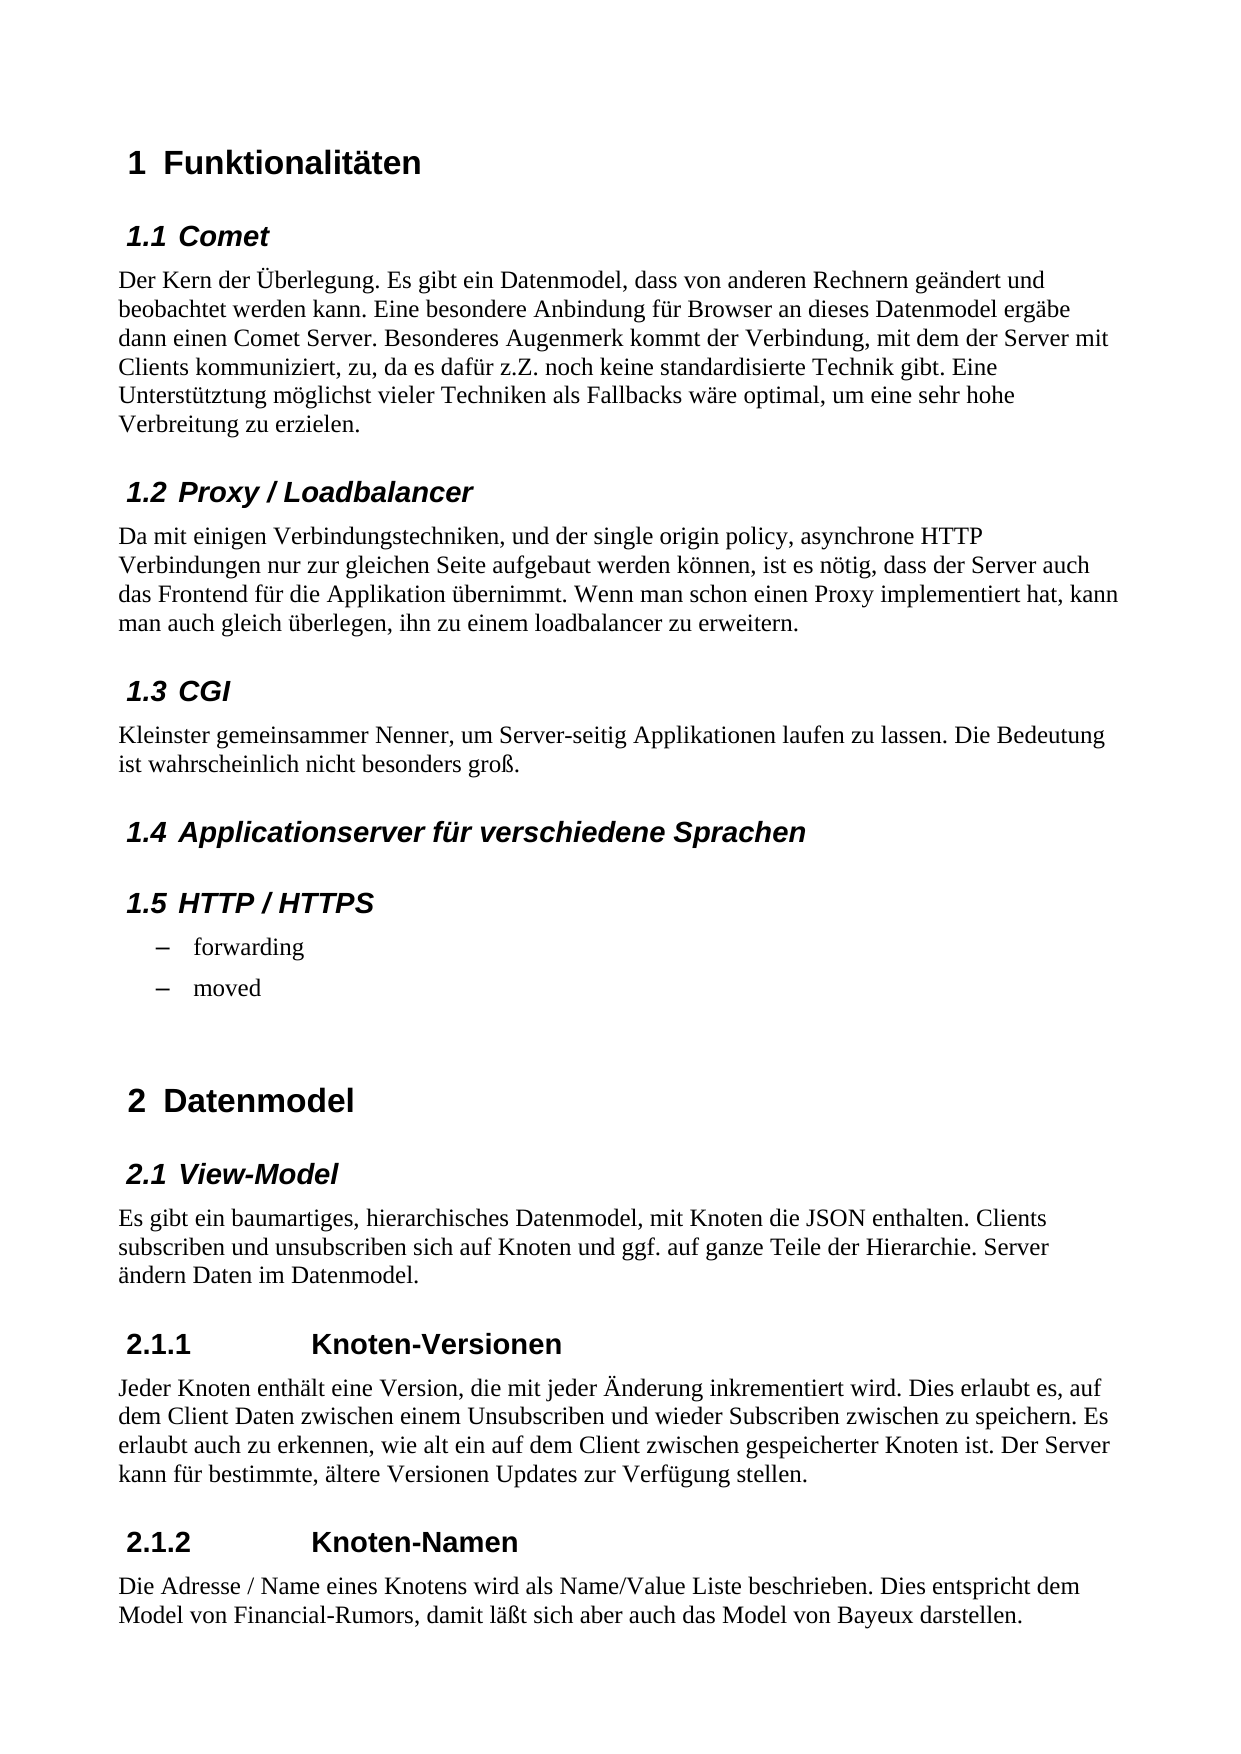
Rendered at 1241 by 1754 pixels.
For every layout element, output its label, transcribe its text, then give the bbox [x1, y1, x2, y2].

subtitle HTTP / HTTPS [118, 886, 1122, 919]
subtitle Datenmodel [118, 1081, 1122, 1119]
text Da mit einigen Verbindungstechniken, und der single origin policy, asynchrone HTTP Verbindungen nur zur gleichen Seite aufgebaut werden können, ist es nötig, dass der Server auch das Frontend für die Applikation übernimmt. Wenn man schon einen Proxy implementiert hat, kann man auch gleich überlegen, ihn zu einem loadbalancer zu erweitern. [118, 521, 1122, 636]
subtitle Comet [118, 219, 1122, 253]
text Kleinster gemeinsammer Nenner, um Server-seitig Applikationen laufen zu lassen. Die Bedeutung ist wahrscheinlich nicht besonders groß. [118, 720, 1122, 777]
subtitle Applicationserver für verschiedene Sprachen [118, 815, 1122, 848]
subtitle Proxy / Loadbalancer [118, 475, 1122, 509]
subtitle Knoten-Namen [118, 1525, 1122, 1559]
subtitle Knoten-Versionen [118, 1327, 1122, 1360]
subtitle Funktionalitäten [118, 143, 1122, 182]
text Der Kern der Überlegung. Es gibt ein Datenmodel, dass von anderen Rechnern geändert und beobachtet werden kann. Eine besondere Anbindung für Browser an dieses Datenmodel ergäbe dann einen Comet Server. Besonderes Augenmerk kommt der Verbindung, mit dem der Server mit Clients kommuniziert, zu, da es dafür z.Z. noch keine standardisierte Technik gibt. Eine Unterstütztung möglichst vieler Techniken als Fallbacks wäre optimal, um eine sehr hohe Verbreitung zu erzielen. [118, 265, 1122, 438]
text Die Adresse / Name eines Knotens wird als Name/Value Liste beschrieben. Dies entspricht dem Model von Financial-Rumors, damit läßt sich aber auch das Model von Bayeux darstellen. [118, 1571, 1122, 1629]
text Es gibt ein baumartiges, hierarchisches Datenmodel, mit Knoten die JSON enthalten. Clients subscriben und unsubscriben sich auf Knoten und ggf. auf ganze Teile der Hierarchie. Server ändern Daten im Datenmodel. [118, 1203, 1122, 1289]
text Jeder Knoten enthält eine Version, die mit jeder Änderung inkrementiert wird. Dies erlaubt es, auf dem Client Daten zwischen einem Unsubscriben und wieder Subscriben zwischen zu speichern. Es erlaubt auch zu erkennen, wie alt ein auf dem Client zwischen gespeicherter Knoten ist. Der Server kann für bestimmte, ältere Versionen Updates zur Verfügung stellen. [118, 1373, 1122, 1488]
list forwarding [156, 932, 1122, 961]
subtitle CGI [118, 674, 1122, 707]
subtitle View-Model [118, 1157, 1122, 1190]
list moved [156, 973, 1122, 1002]
